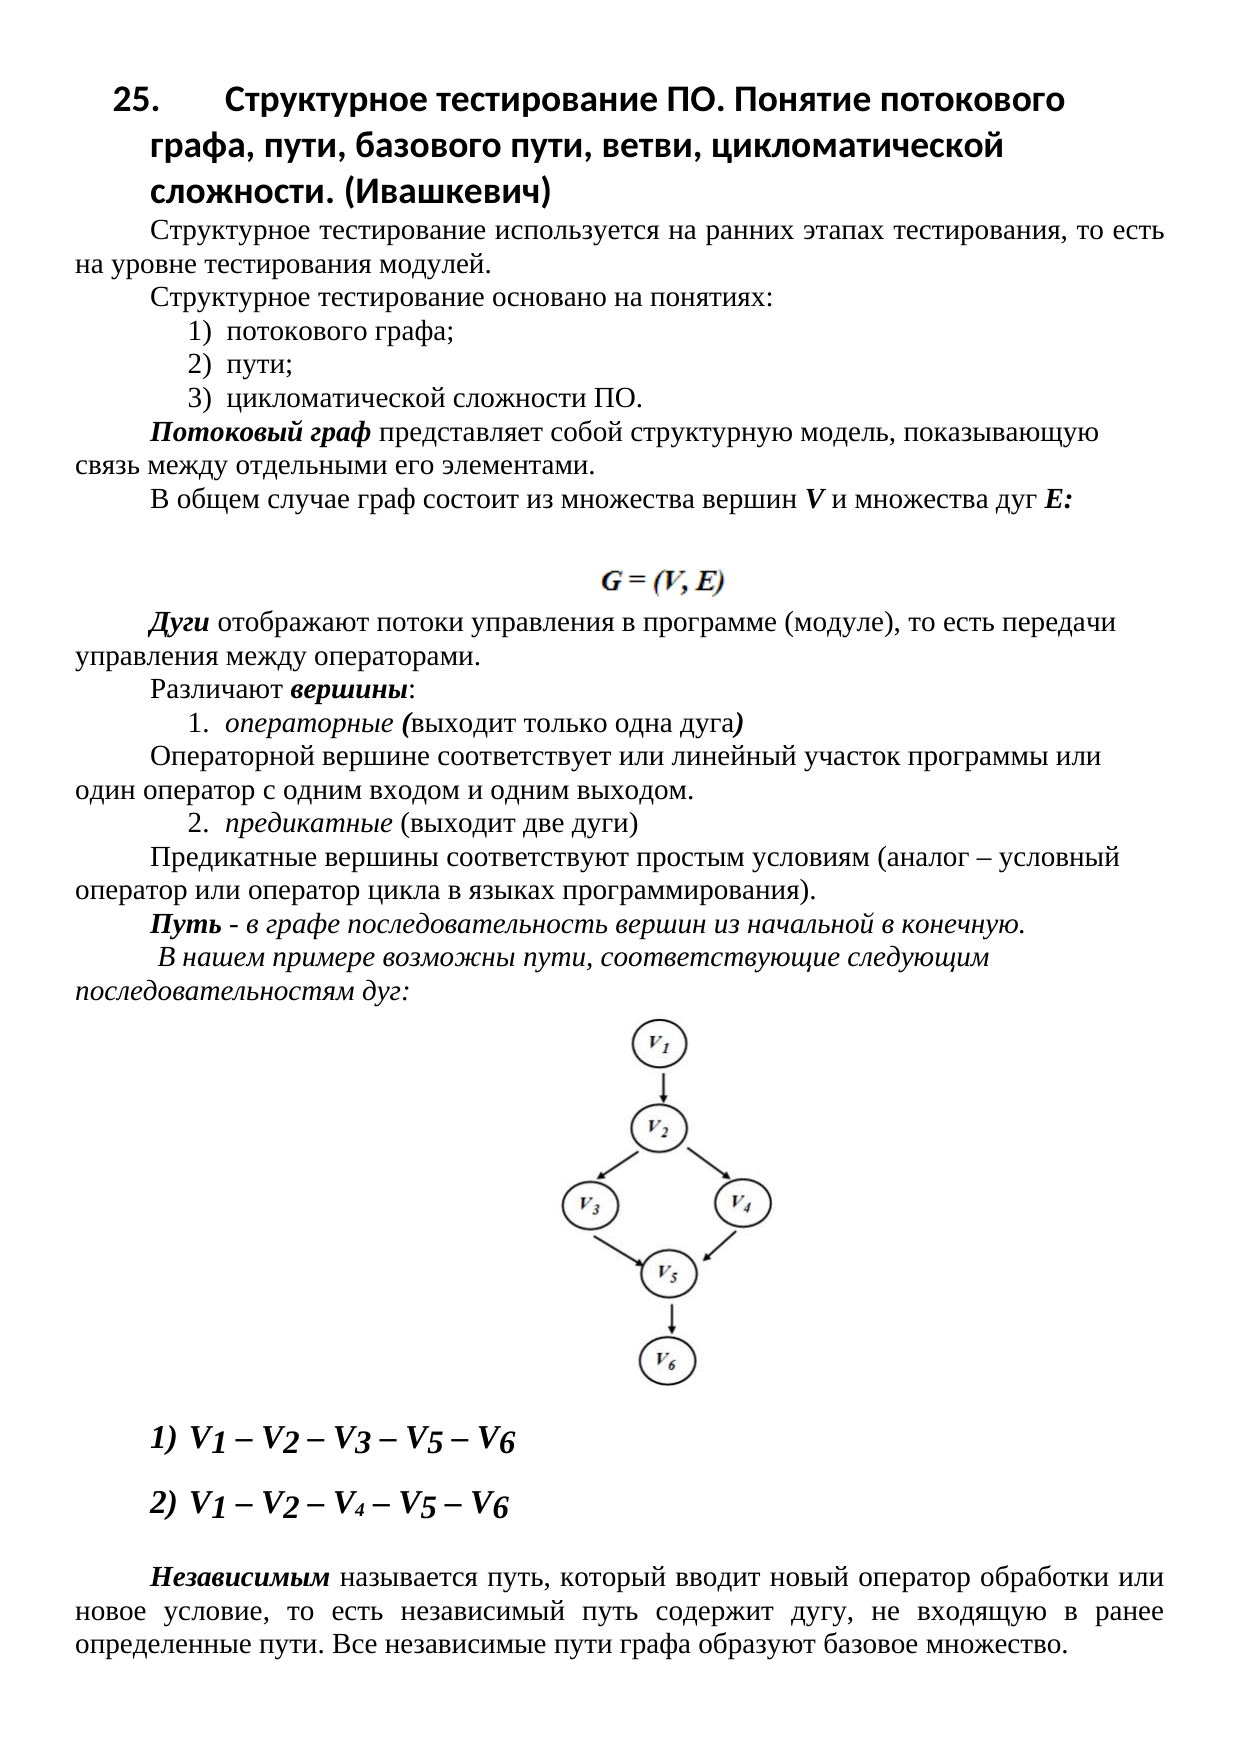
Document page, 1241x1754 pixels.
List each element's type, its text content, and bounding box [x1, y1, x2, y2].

subtitle Структурное тестирование ПО. Понятие потокового графа, пути, базового пути, ветви, цикломатической сложности. (Ивашкевич) [112, 75, 1165, 212]
picture [515, 1006, 800, 1397]
text Операторной вершине соответствует или линейный участок программы или один оператор с одним входом и одним выходом. [75, 738, 1165, 805]
text Дуги отображают потоки управления в программе (модуле), то есть передачи управления между операторами. [75, 604, 1165, 671]
text Потоковый граф представляет собой структурную модель, показывающую связь между отдельными его элементами. [75, 414, 1165, 481]
text В общем случае граф состоит из множества вершин V и множества дуг E: [75, 481, 1165, 514]
subtitle 2) пути; [187, 347, 1182, 380]
picture [579, 547, 736, 605]
text 2) V1 – V2 – V4 – V5 – V6 [75, 1461, 1165, 1526]
text Путь - в графе последовательность вершин из начальной в конечную. [75, 906, 1165, 939]
list предикатные (выходит две дуги) [187, 805, 1165, 839]
subtitle Структурное тестирование основано на понятиях: [75, 279, 1165, 313]
text Различают вершины: [75, 671, 1165, 705]
text Независимым называется путь, который вводит новый оператор обработки или новое условие, то есть независимый путь содержит дугу, не входящую в ранее определенные пути. Все независимые пути графа образуют базовое множество. [75, 1559, 1165, 1660]
list операторные (выходит только одна дуга) [187, 705, 1165, 738]
text В нашем примере возможны пути, соответствующие следующим последовательностям дуг: [75, 939, 1165, 1007]
text Предикатные вершины соответствуют простым условиям (аналог – условный оператор или оператор цикла в языках программирования). [75, 839, 1165, 906]
text 1) V1 – V2 – V3 – V5 – V6 [75, 1396, 1165, 1461]
subtitle 1) потокового графа; [187, 313, 1182, 347]
subtitle Структурное тестирование используется на ранних этапах тестирования, то есть на уровне тестирования модулей. [75, 212, 1165, 279]
subtitle 3) цикломатической сложности ПО. [187, 380, 1182, 414]
